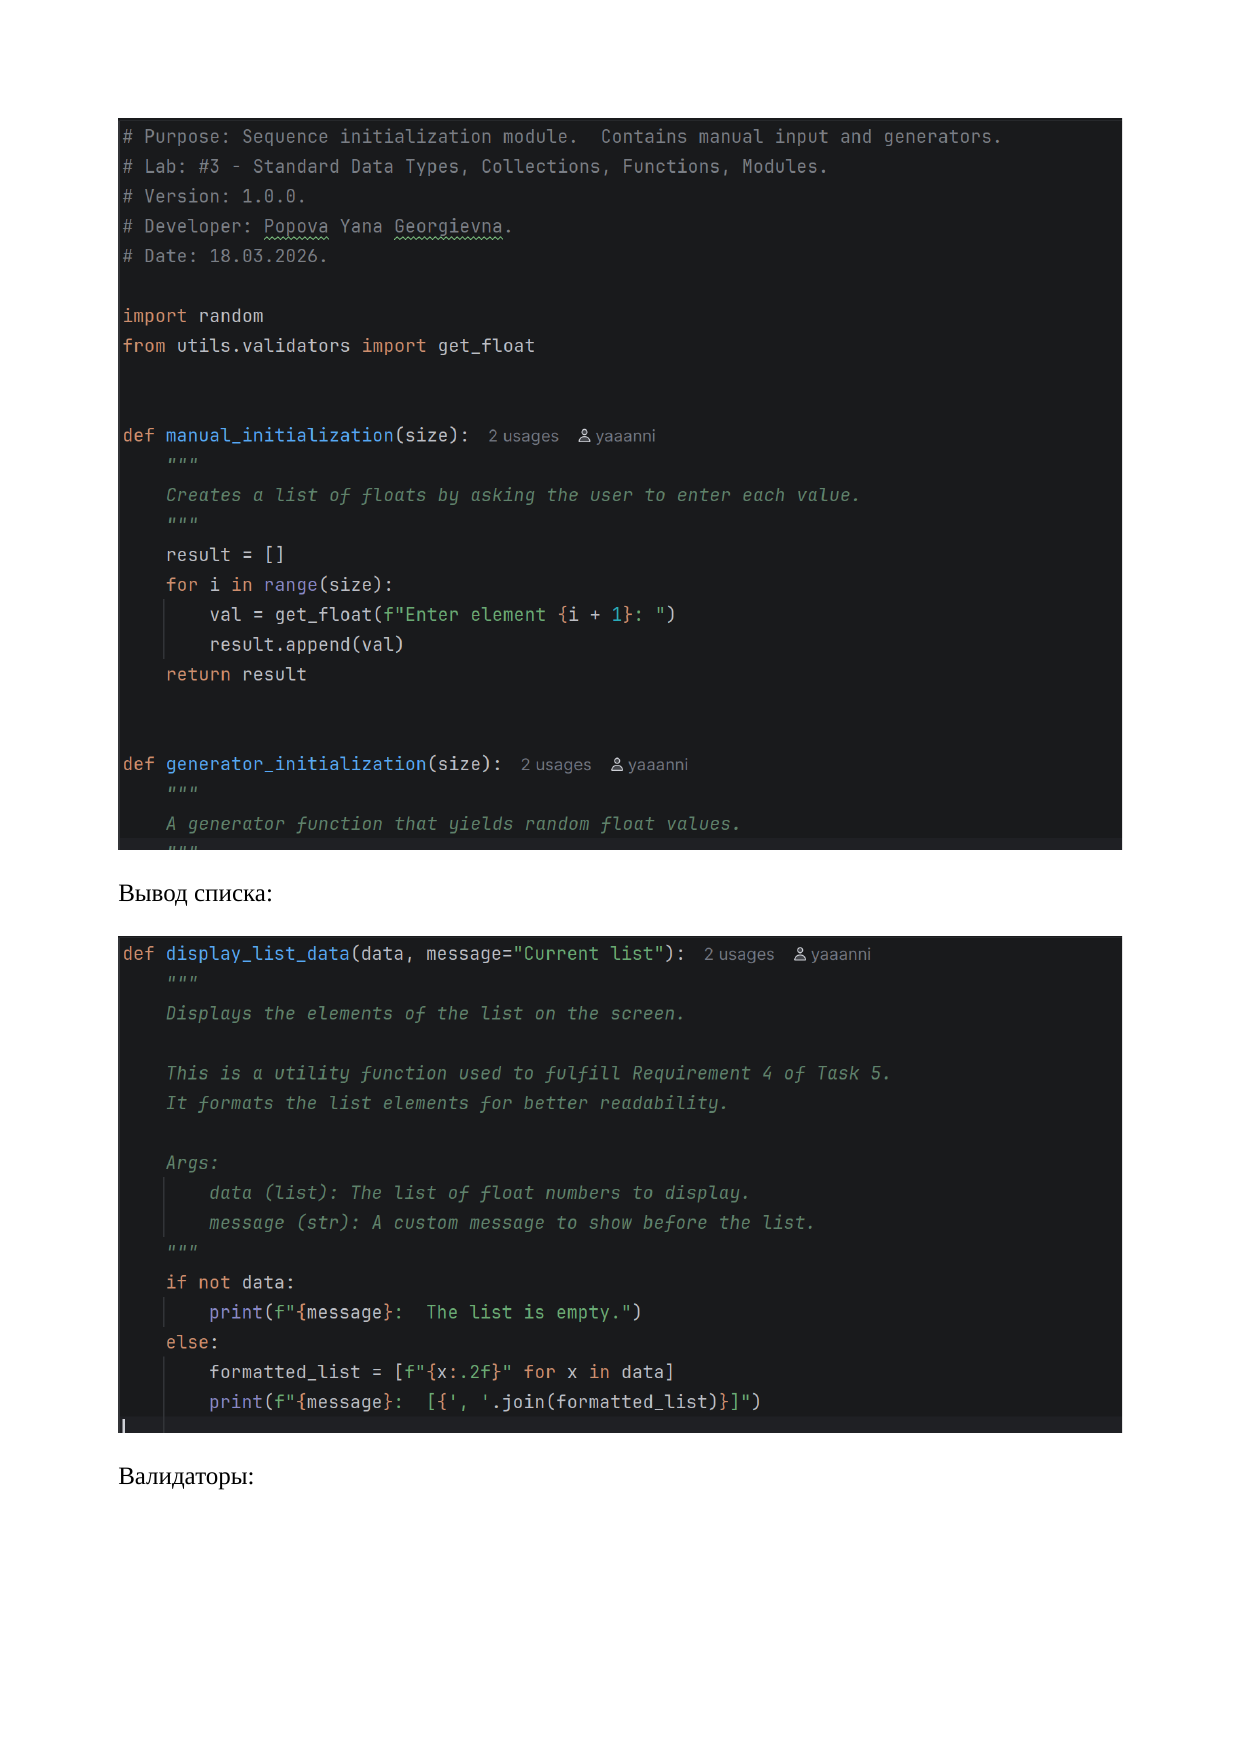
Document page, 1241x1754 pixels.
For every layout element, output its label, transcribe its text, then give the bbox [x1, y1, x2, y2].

picture [118, 118, 1123, 850]
picture [118, 936, 1123, 1433]
text Вывод списка: [118, 878, 1122, 907]
text Валидаторы: [118, 1461, 1122, 1490]
